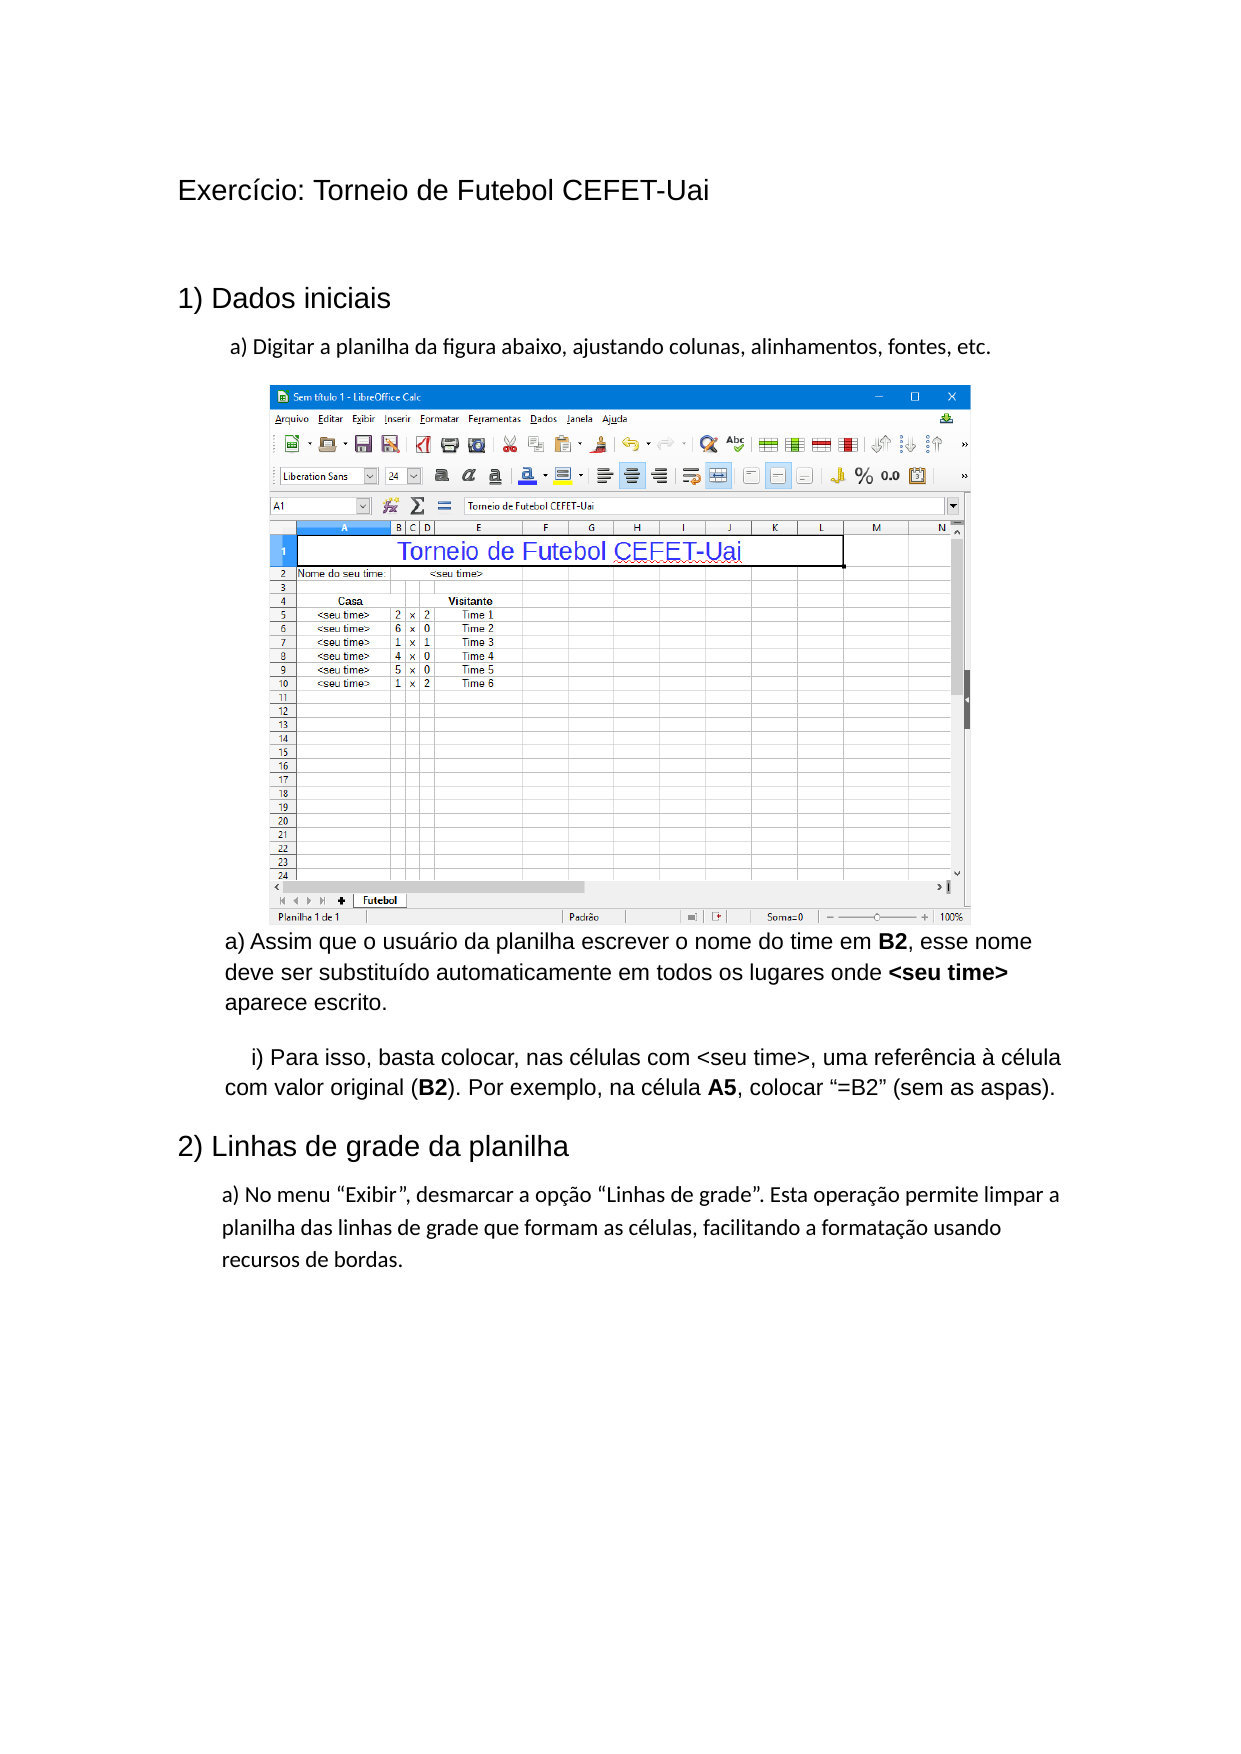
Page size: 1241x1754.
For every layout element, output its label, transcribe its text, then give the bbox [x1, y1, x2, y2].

subtitle 2) Linhas de grade da planilha [177, 1129, 1063, 1163]
subtitle Exercício: Torneio de Futebol CEFET-Uai [177, 173, 1063, 206]
subtitle 1) Dados iniciais [177, 281, 1063, 314]
subtitle i) Para isso, basta colocar, nas células com <seu time>, uma referência à célula com valor original (B2). Por exemplo, na célula A5, colocar “=B2” (sem as aspas). [224, 1044, 1063, 1101]
text a) Digitar a planilha da figura abaixo, ajustando colunas, alinhamentos, fontes, etc. [224, 332, 1063, 360]
picture [269, 385, 971, 925]
subtitle a) Assim que o usuário da planilha escrever o nome do time em B2, esse nome deve ser substituído automaticamente em todos os lugares onde <seu time> aparece escrito. [224, 389, 1063, 1015]
text a) No menu “Exibir”, desmarcar a opção “Linhas de grade”. Esta operação permite limpar a planilha das linhas de grade que formam as células, facilitando a formatação usando recursos de bordas. [222, 1180, 1063, 1273]
